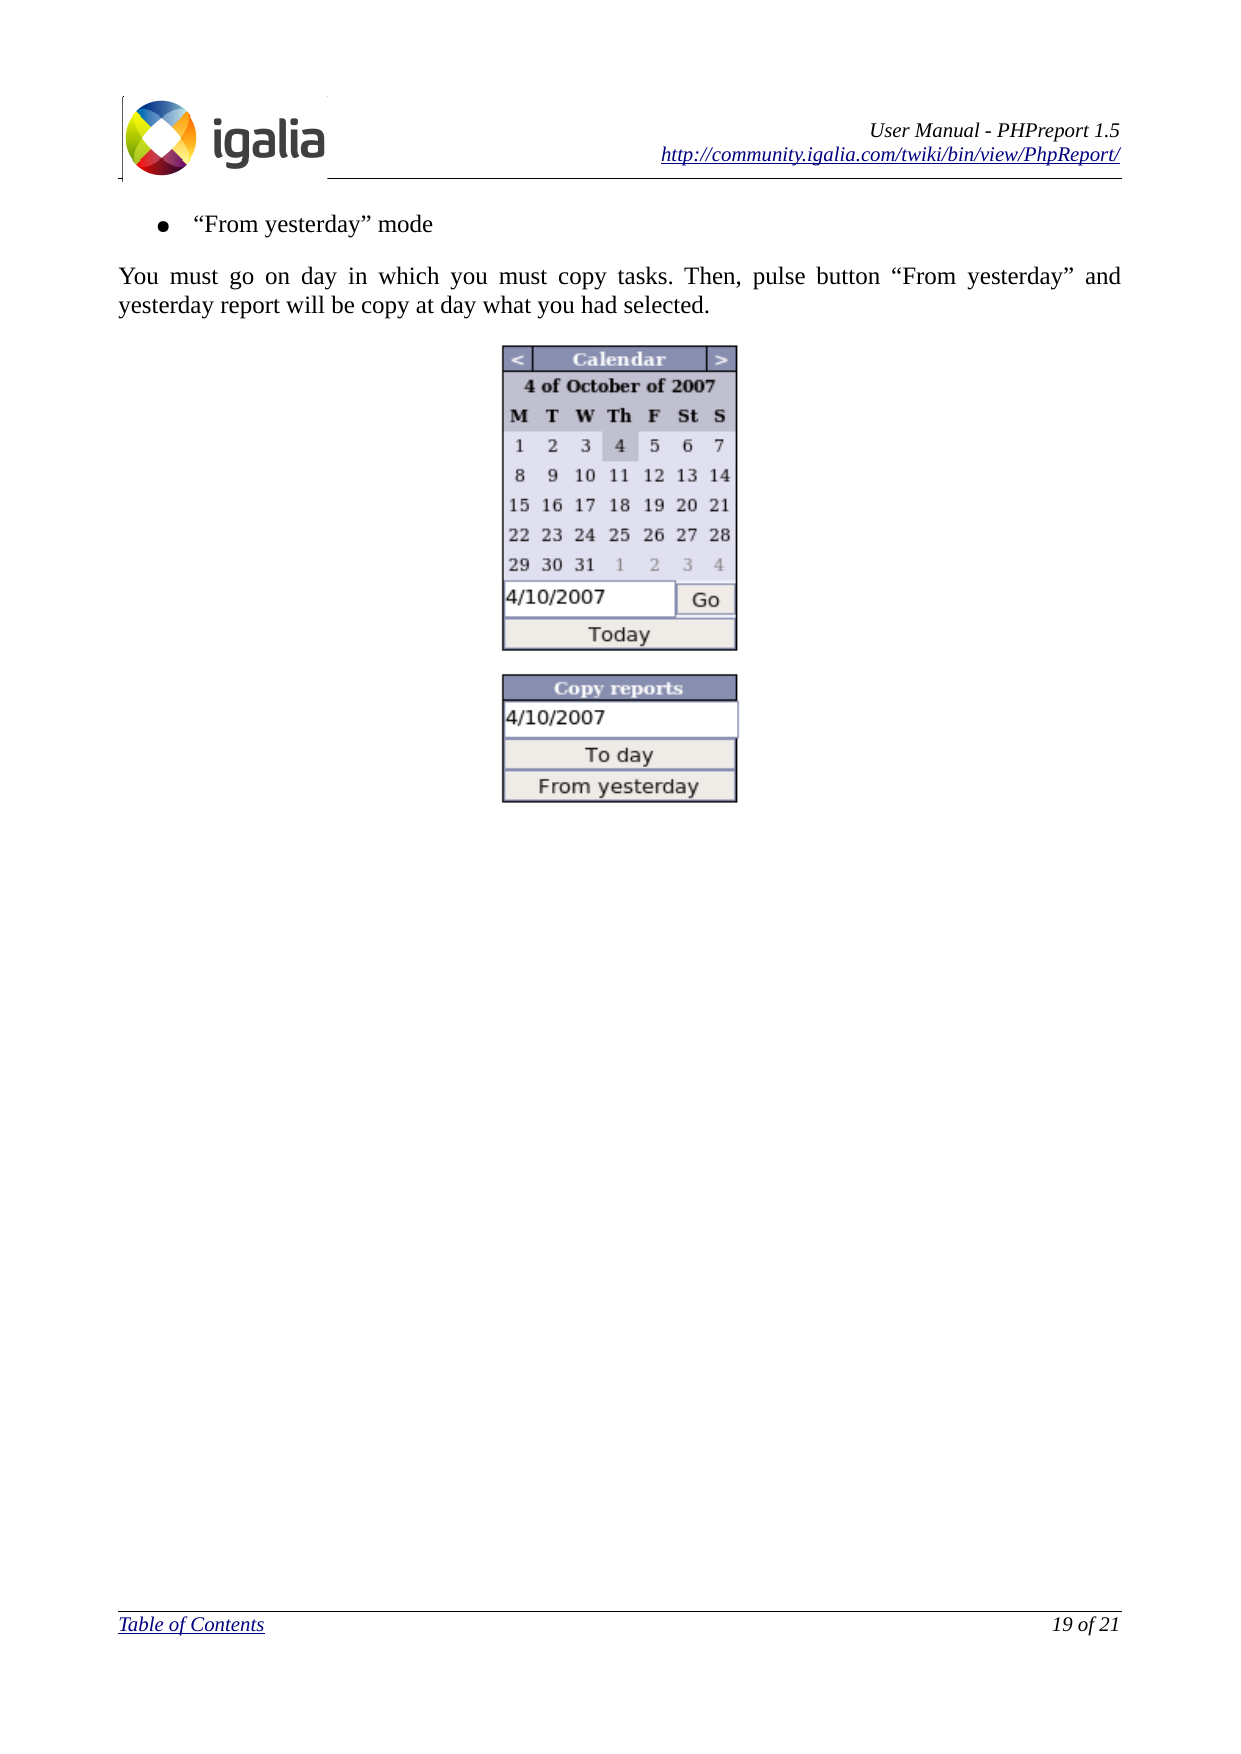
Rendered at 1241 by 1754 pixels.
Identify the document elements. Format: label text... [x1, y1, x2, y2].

picture [122, 96, 328, 182]
list “From yesterday” mode [156, 209, 1122, 237]
text You must go on day in which you must copy tasks. Then, pulse button “From yesterday” and yesterday report will be copy at day what you had selected. [118, 261, 1122, 318]
picture [493, 330, 747, 817]
